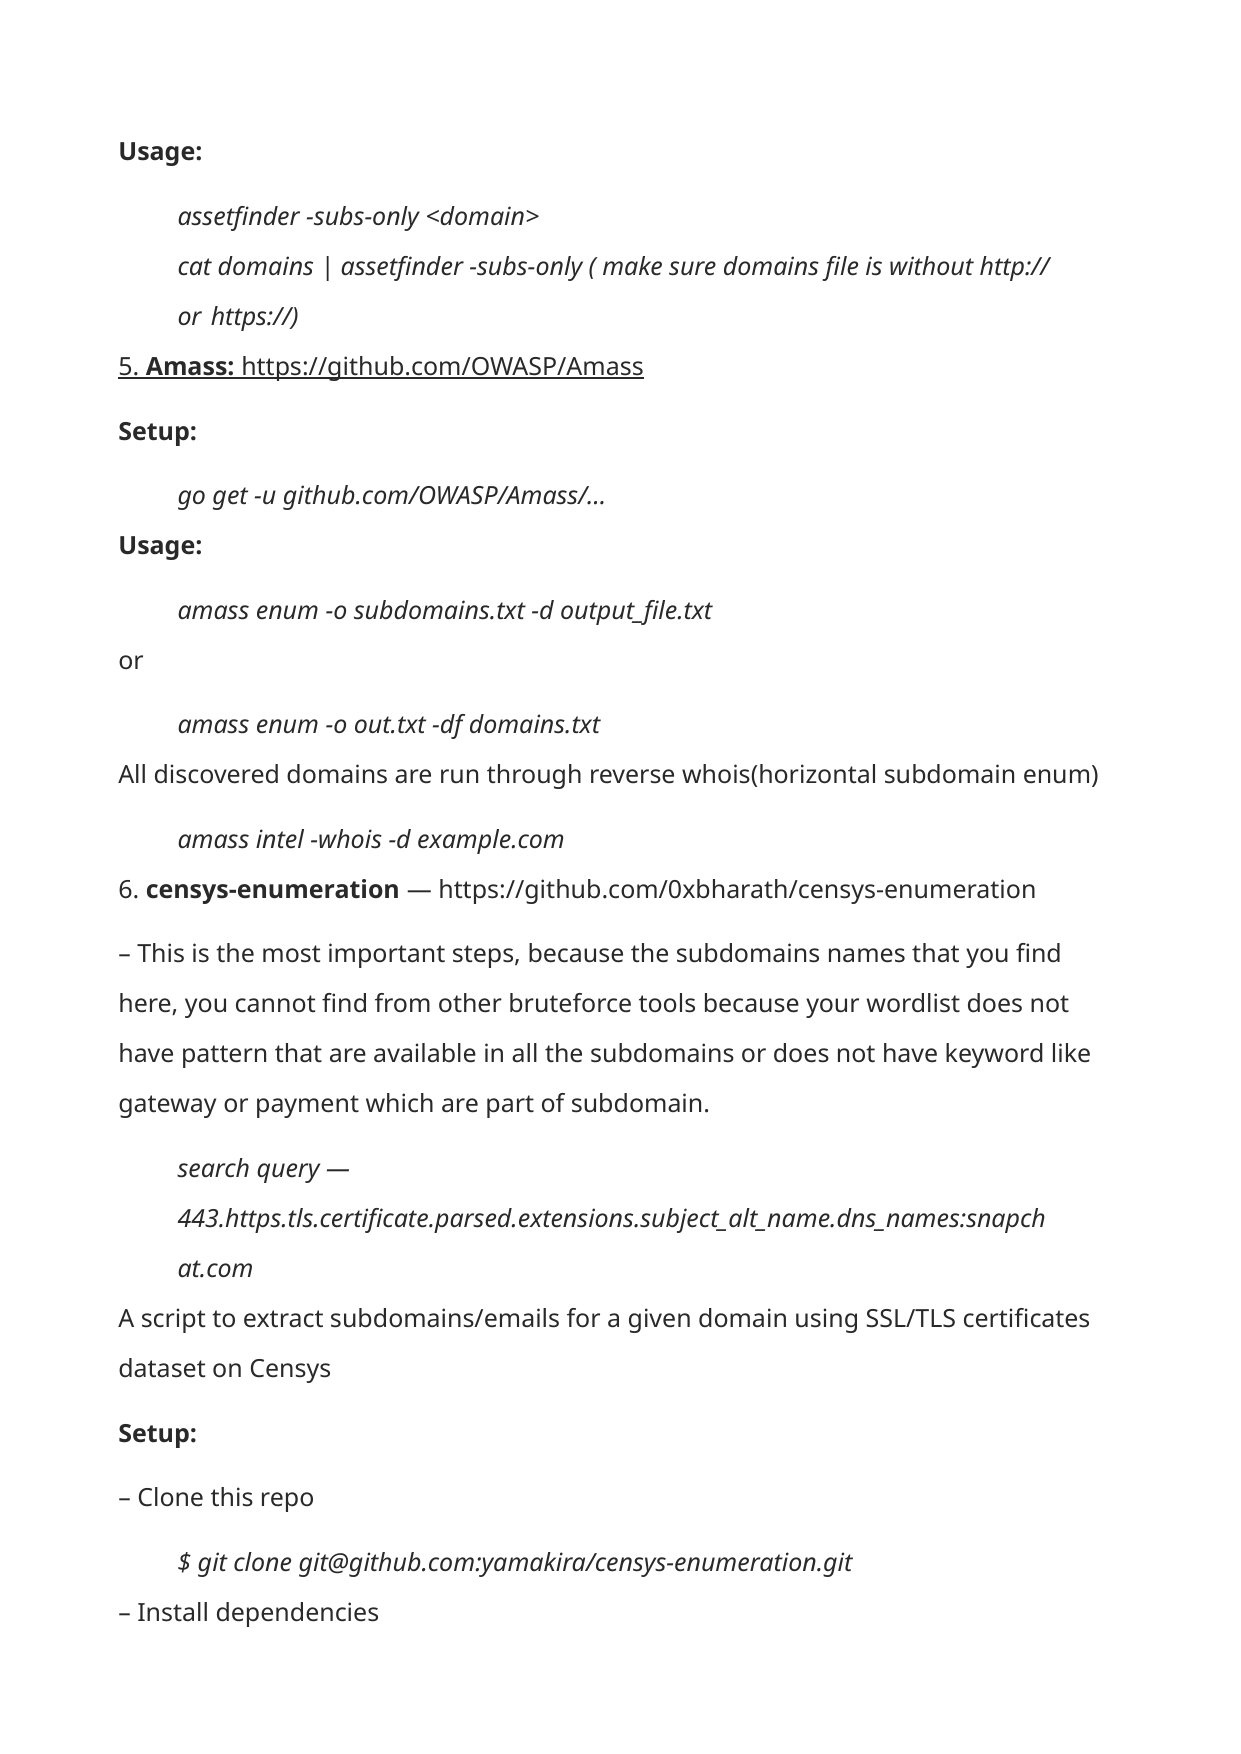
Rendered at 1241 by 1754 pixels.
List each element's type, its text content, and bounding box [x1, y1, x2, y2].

text Setup: [118, 1399, 1122, 1449]
text 5. Amass: https://github.com/OWASP/Amass [118, 333, 1122, 383]
text go get -u github.com/OWASP/Amass/… [177, 462, 1063, 512]
text Usage: [118, 118, 1122, 168]
text – Install dependencies [118, 1578, 1122, 1628]
text A script to extract subdomains/emails for a given domain using SSL/TLS certificates dataset on Censys [118, 1285, 1122, 1385]
text or [118, 626, 1122, 676]
text amass enum -o subdomains.txt -d output_file.txt [177, 576, 1063, 626]
text amass enum -o out.txt -df domains.txt [177, 691, 1063, 741]
text assetfinder -subs-only <domain> [177, 183, 1063, 233]
text Usage: [118, 512, 1122, 562]
text – This is the most important steps, because the subdomains names that you find here, you cannot find from other bruteforce tools because your wordlist does not have pattern that are available in all the subdomains or does not have keyword like gateway or payment which are part of subdomain. [118, 920, 1122, 1120]
text $ git clone git@github.com:yamakira/censys-enumeration.git [177, 1528, 1063, 1578]
text cat domains | assetfinder -subs-only ( make sure domains file is without http:// or https://) [177, 233, 1063, 333]
text Setup: [118, 397, 1122, 447]
text All discovered domains are run through reverse whois(horizontal subdomain enum) [118, 741, 1122, 791]
text 6. censys-enumeration — https://github.com/0xbharath/censys-enumeration [118, 856, 1122, 906]
text – Clone this repo [118, 1464, 1122, 1514]
text search query — 443.https.tls.certificate.parsed.extensions.subject_alt_name.dns_names:snapchat.com [177, 1135, 1063, 1285]
text amass intel -whois -d example.com [177, 806, 1063, 856]
